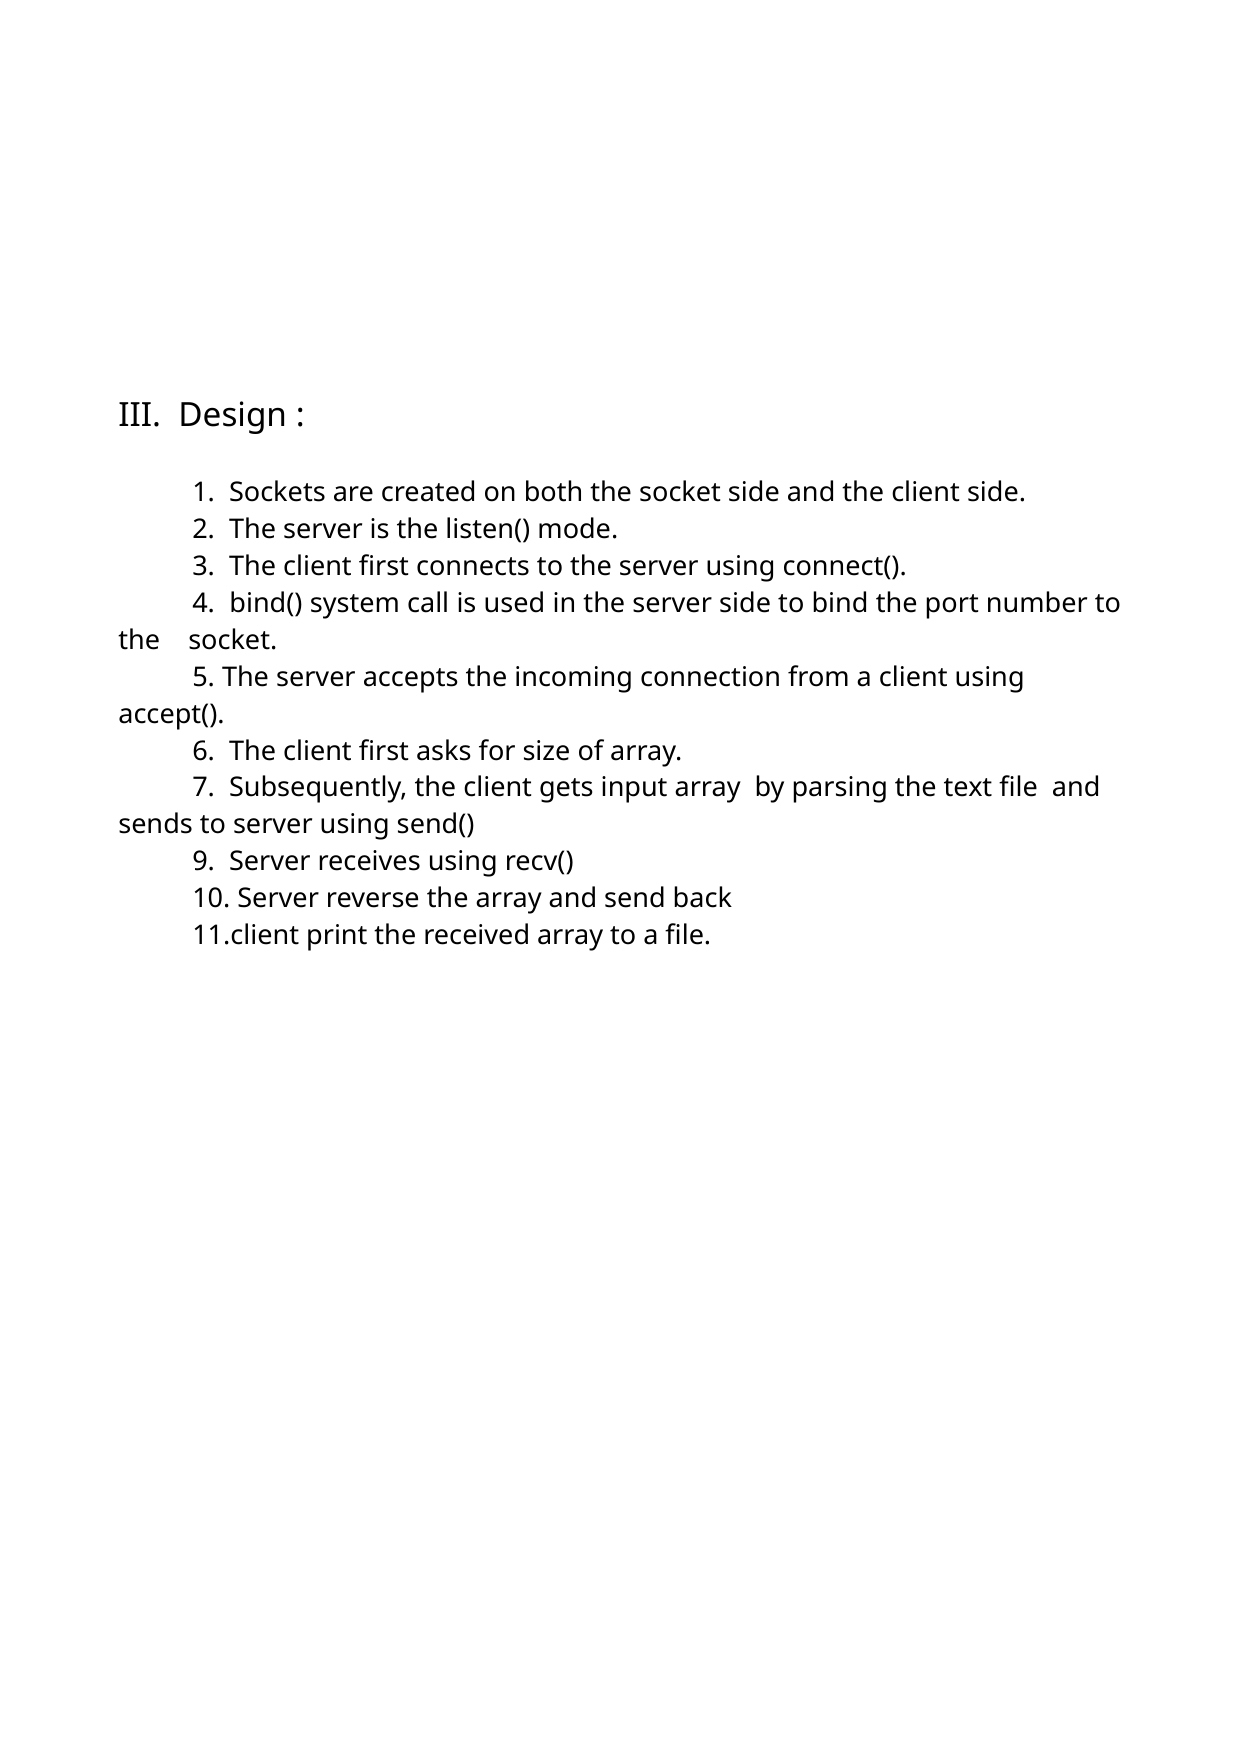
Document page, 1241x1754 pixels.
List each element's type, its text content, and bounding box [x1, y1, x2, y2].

text 6. The client first asks for size of array. [118, 731, 1122, 768]
text 3. The client first connects to the server using connect(). [118, 547, 1122, 583]
text 9. Server receives using recv() [118, 842, 1122, 878]
text 10. Server reverse the array and send back [118, 878, 1122, 915]
text 2. The server is the listen() mode. [118, 510, 1122, 547]
text 5. The server accepts the incoming connection from a client using accept(). [118, 657, 1122, 731]
text 7. Subsequently, the client gets input array by parsing the text file and sends to server using send() [118, 768, 1122, 842]
text 4. bind() system call is used in the server side to bind the port number to the socket. [118, 583, 1122, 657]
text 1. Sockets are created on both the socket side and the client side. [118, 473, 1122, 510]
text 11.client print the received array to a file. [118, 915, 1122, 952]
text III. Design : [118, 391, 1122, 436]
